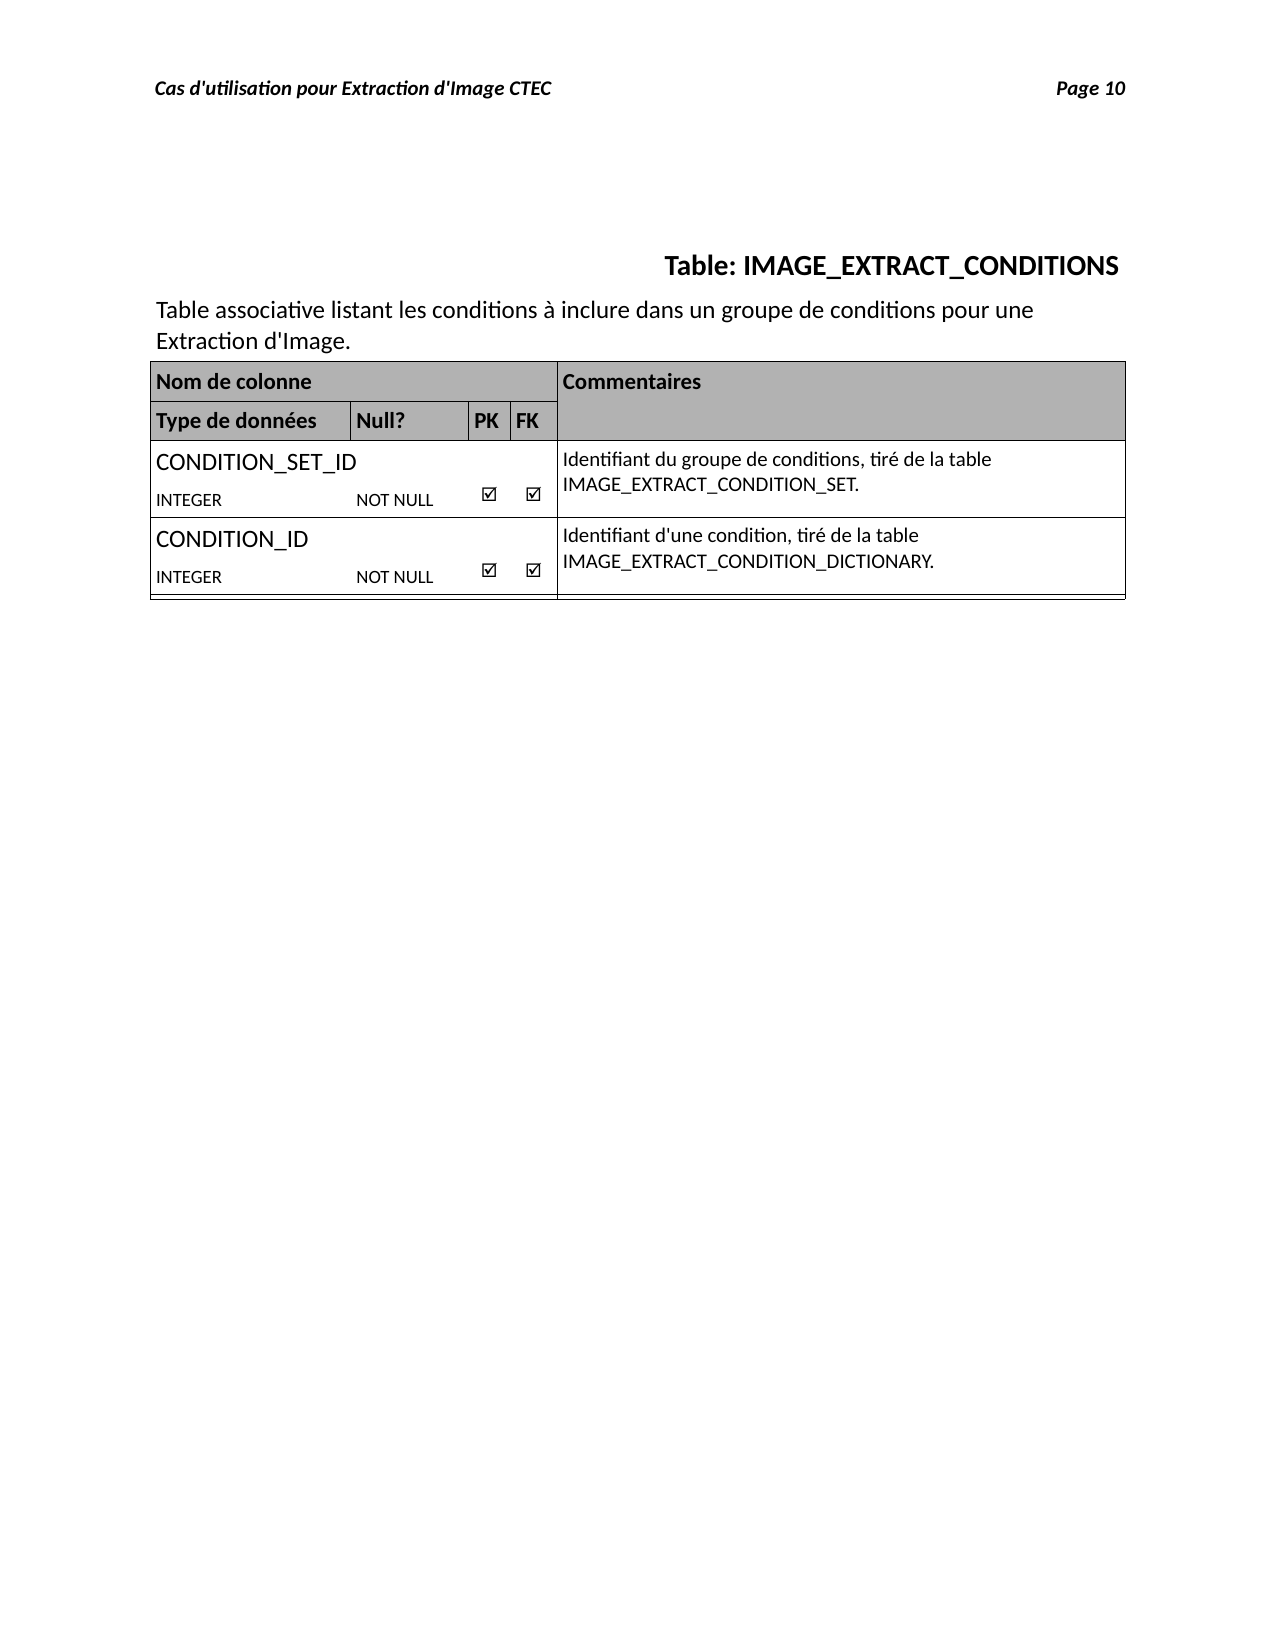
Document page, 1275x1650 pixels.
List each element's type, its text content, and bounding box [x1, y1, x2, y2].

table_cell FK [511, 402, 557, 440]
table_cell INTEGER [151, 483, 350, 517]
table_cell [151, 595, 350, 599]
table_cell Identifiant d'une condition, tiré de la table IMAGE_EXTRACT_CONDITION_DICTIONARY. [558, 518, 1125, 593]
table_cell INTEGER [151, 559, 350, 593]
table_cell CONDITION_SET_ID [151, 441, 557, 482]
table_cell NOT NULL [350, 559, 468, 593]
table_cell CONDITION_ID [151, 518, 557, 559]
table_cell Null? [351, 402, 468, 440]
table_cell Type de données [151, 402, 350, 440]
table_cell R [510, 559, 557, 593]
table_cell Commentaires [558, 362, 1125, 440]
table_cell R [469, 483, 510, 517]
table_header Table: IMAGE_EXTRACT_CONDITIONS [150, 242, 1125, 289]
table_cell [558, 595, 1125, 599]
table_cell [350, 595, 468, 599]
table_cell [510, 595, 557, 599]
table_cell R [469, 559, 510, 593]
table_cell Identifiant du groupe de conditions, tiré de la table IMAGE_EXTRACT_CONDITION_SET. [558, 441, 1125, 517]
table_cell R [510, 483, 557, 517]
table_cell Table associative listant les conditions à inclure dans un groupe de conditions pour une Extraction d'Image. [150, 289, 1125, 361]
table_cell Nom de colonne [151, 362, 557, 401]
table_cell [469, 595, 510, 599]
table_cell NOT NULL [350, 483, 468, 517]
table_cell PK [469, 402, 510, 440]
